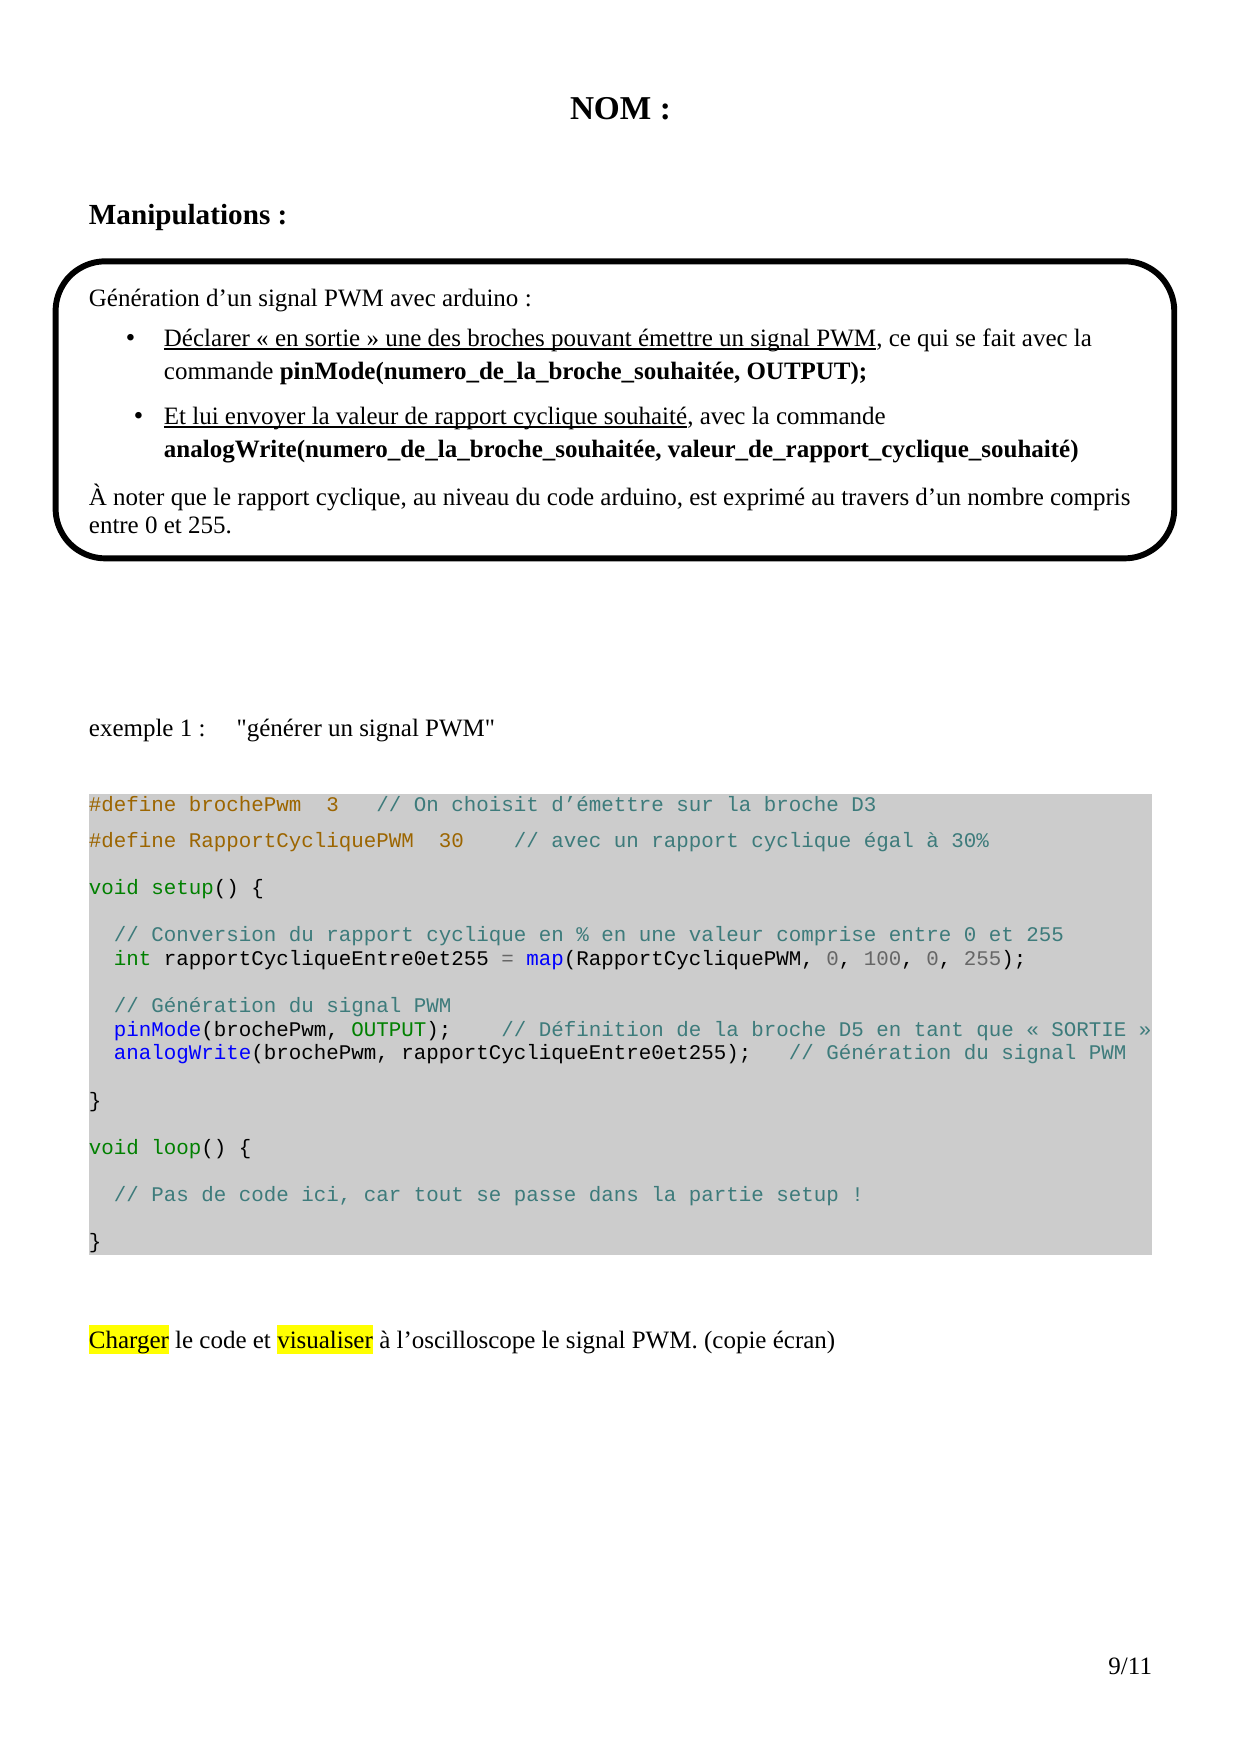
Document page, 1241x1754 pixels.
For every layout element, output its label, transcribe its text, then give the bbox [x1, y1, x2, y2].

text void setup() { [89, 877, 1152, 901]
text Manipulations : [89, 197, 1152, 231]
text // Conversion du rapport cyclique en % en une valeur comprise entre 0 et 255 [89, 924, 1152, 948]
text // Pas de code ici, car tout se passe dans la partie setup ! [89, 1184, 1152, 1208]
text } [89, 1090, 1152, 1113]
list Et lui envoyer la valeur de rapport cyclique souhaité, avec la commande analogWrite(numero_de_la_broche_souhaitée, valeur_de_rapport_cyclique_souhaité) [134, 401, 1152, 463]
text void loop() { [89, 1137, 1152, 1161]
text } [89, 1232, 1152, 1255]
text #define RapportCycliquePWM 30 // avec un rapport cyclique égal à 30% [89, 829, 1152, 853]
text analogWrite(brochePwm, rapportCycliqueEntre0et255); // Génération du signal PWM [89, 1042, 1152, 1066]
text exemple 1 : "générer un signal PWM" [89, 713, 1152, 742]
text pinMode(brochePwm, OUTPUT); // Définition de la broche D5 en tant que « SORTIE » [89, 1019, 1152, 1042]
text // Génération du signal PWM [89, 995, 1152, 1019]
text int rapportCycliqueEntre0et255 = map(RapportCycliquePWM, 0, 100, 0, 255); [89, 948, 1152, 971]
text À noter que le rapport cyclique, au niveau du code arduino, est exprimé au travers d’un nombre compris entre 0 et 255. [89, 482, 1152, 539]
text #define brochePwm 3 // On choisit d’émettre sur la broche D3 [89, 794, 1152, 818]
text Génération d’un signal PWM avec arduino : [89, 283, 1152, 312]
text Charger le code et visualiser à l’oscilloscope le signal PWM. (copie écran) [89, 1325, 1152, 1354]
list Déclarer « en sortie » une des broches pouvant émettre un signal PWM, ce qui se fait avec la commande pinMode(numero_de_la_broche_souhaitée, OUTPUT); [126, 323, 1152, 385]
